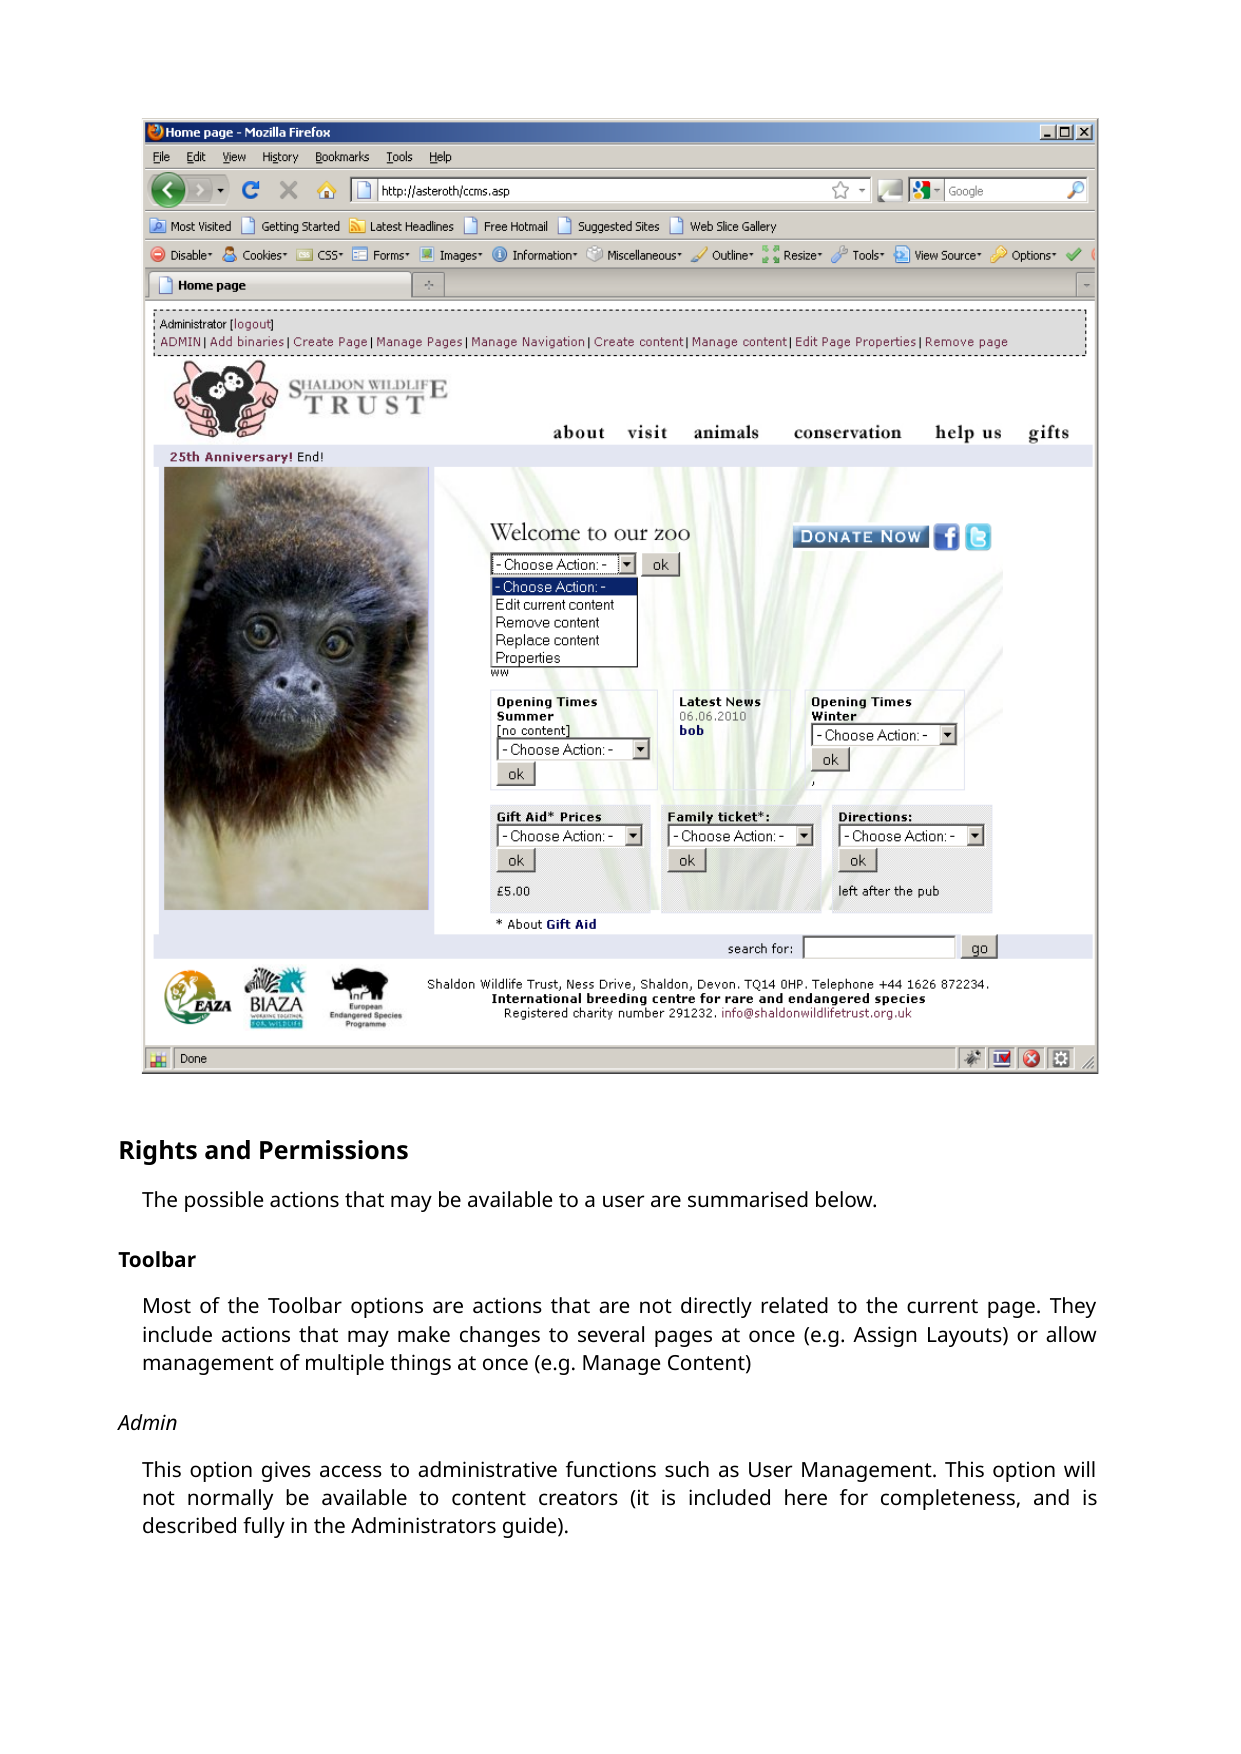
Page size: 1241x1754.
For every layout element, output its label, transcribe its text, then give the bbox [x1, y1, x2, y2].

subtitle Admin [118, 1408, 1122, 1436]
text The possible actions that may be available to a user are summarised below. [142, 1185, 1098, 1214]
picture [141, 118, 1099, 1074]
text Most of the Toolbar options are actions that are not directly related to the current page. They include actions that may make changes to several pages at once (e.g. Assign Layouts) or allow management of multiple things at once (e.g. Manage Content) [142, 1292, 1098, 1377]
subtitle Rights and Permissions [118, 1133, 1122, 1167]
subtitle Toolbar [118, 1245, 1122, 1273]
text This option gives access to administrative functions such as User Management. This option will not normally be available to content creators (it is included here for completeness, and is described fully in the Administrators guide). [142, 1455, 1098, 1540]
